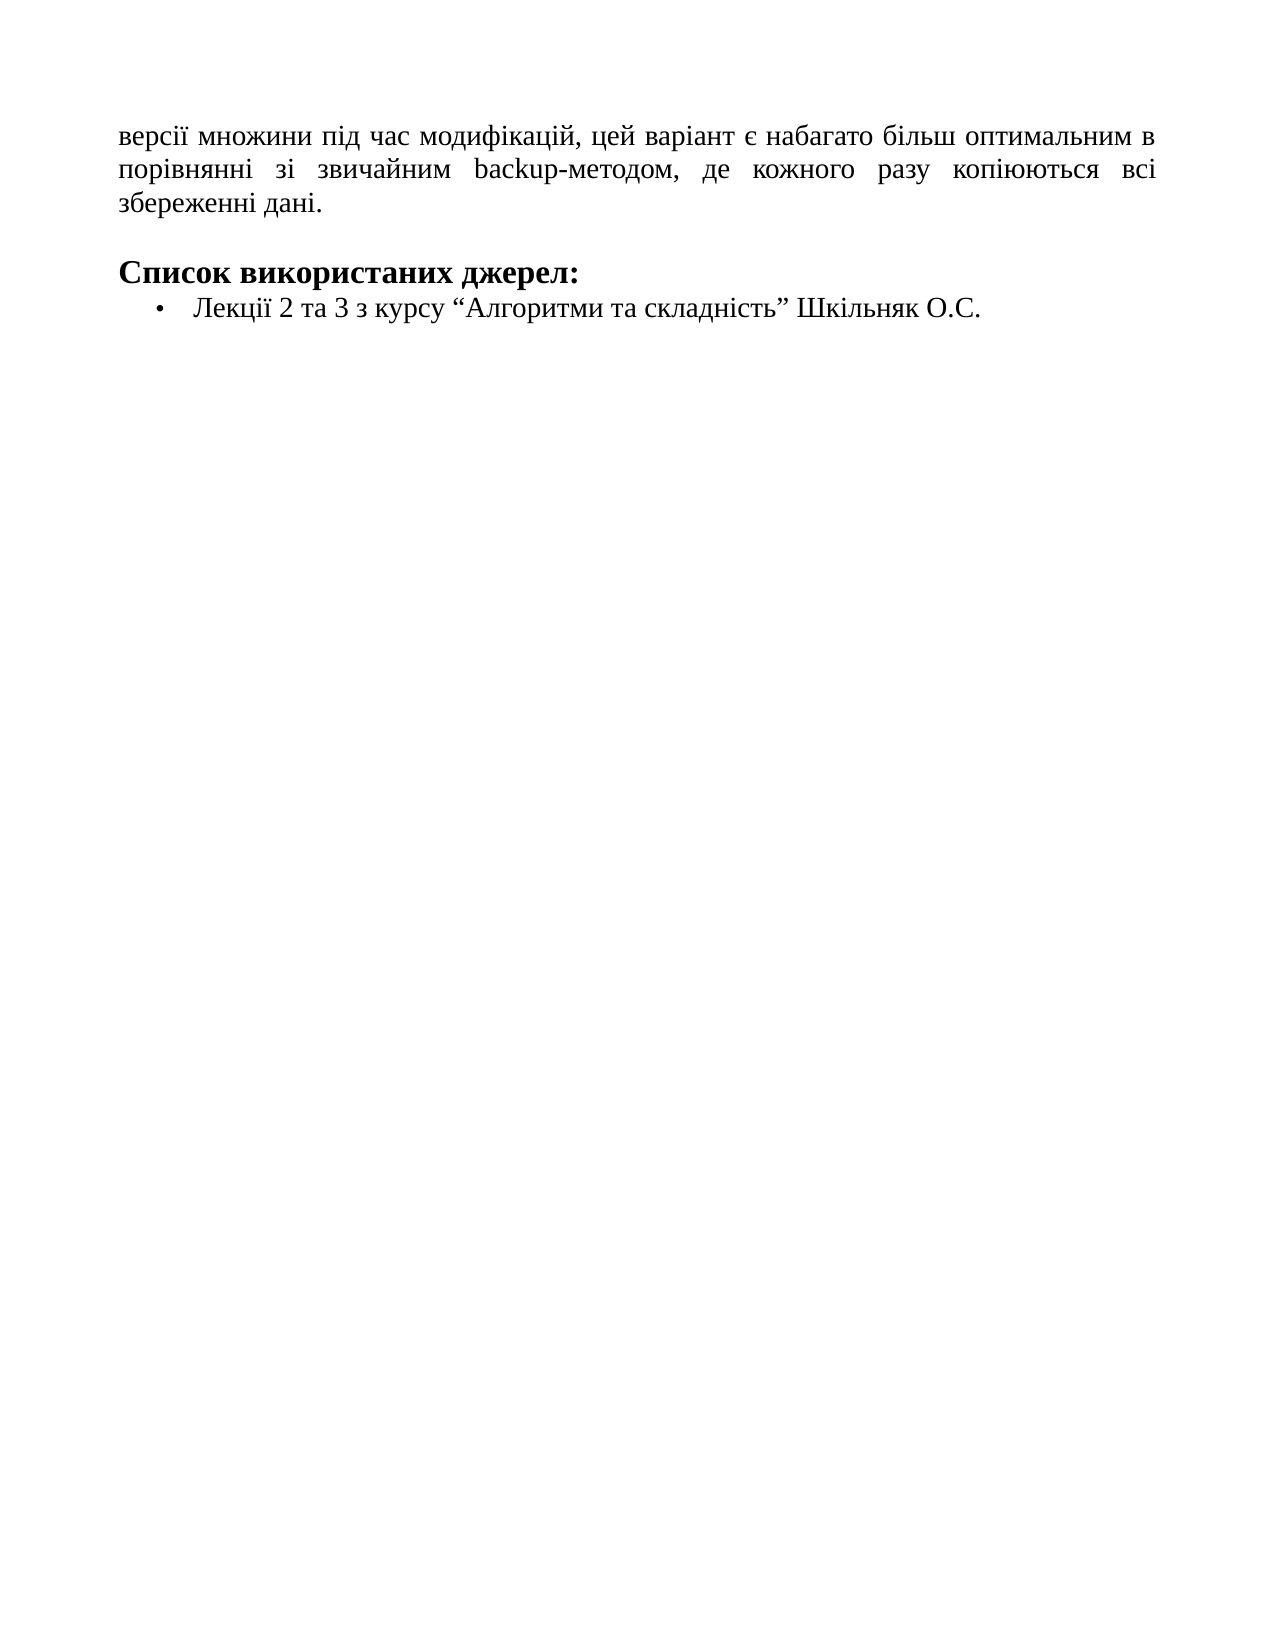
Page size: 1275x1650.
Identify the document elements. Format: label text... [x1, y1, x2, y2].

text Список використаних джерел: [118, 252, 1157, 291]
list Лекції 2 та 3 з курсу “Алгоритми та складність” Шкільняк О.С. [156, 291, 1157, 324]
text версії множини під час модифікацій, цей варіант є набагато більш оптимальним в порівнянні зі звичайним backup-методом, де кожного разу копіюються всі збереженні дані. [118, 118, 1157, 219]
